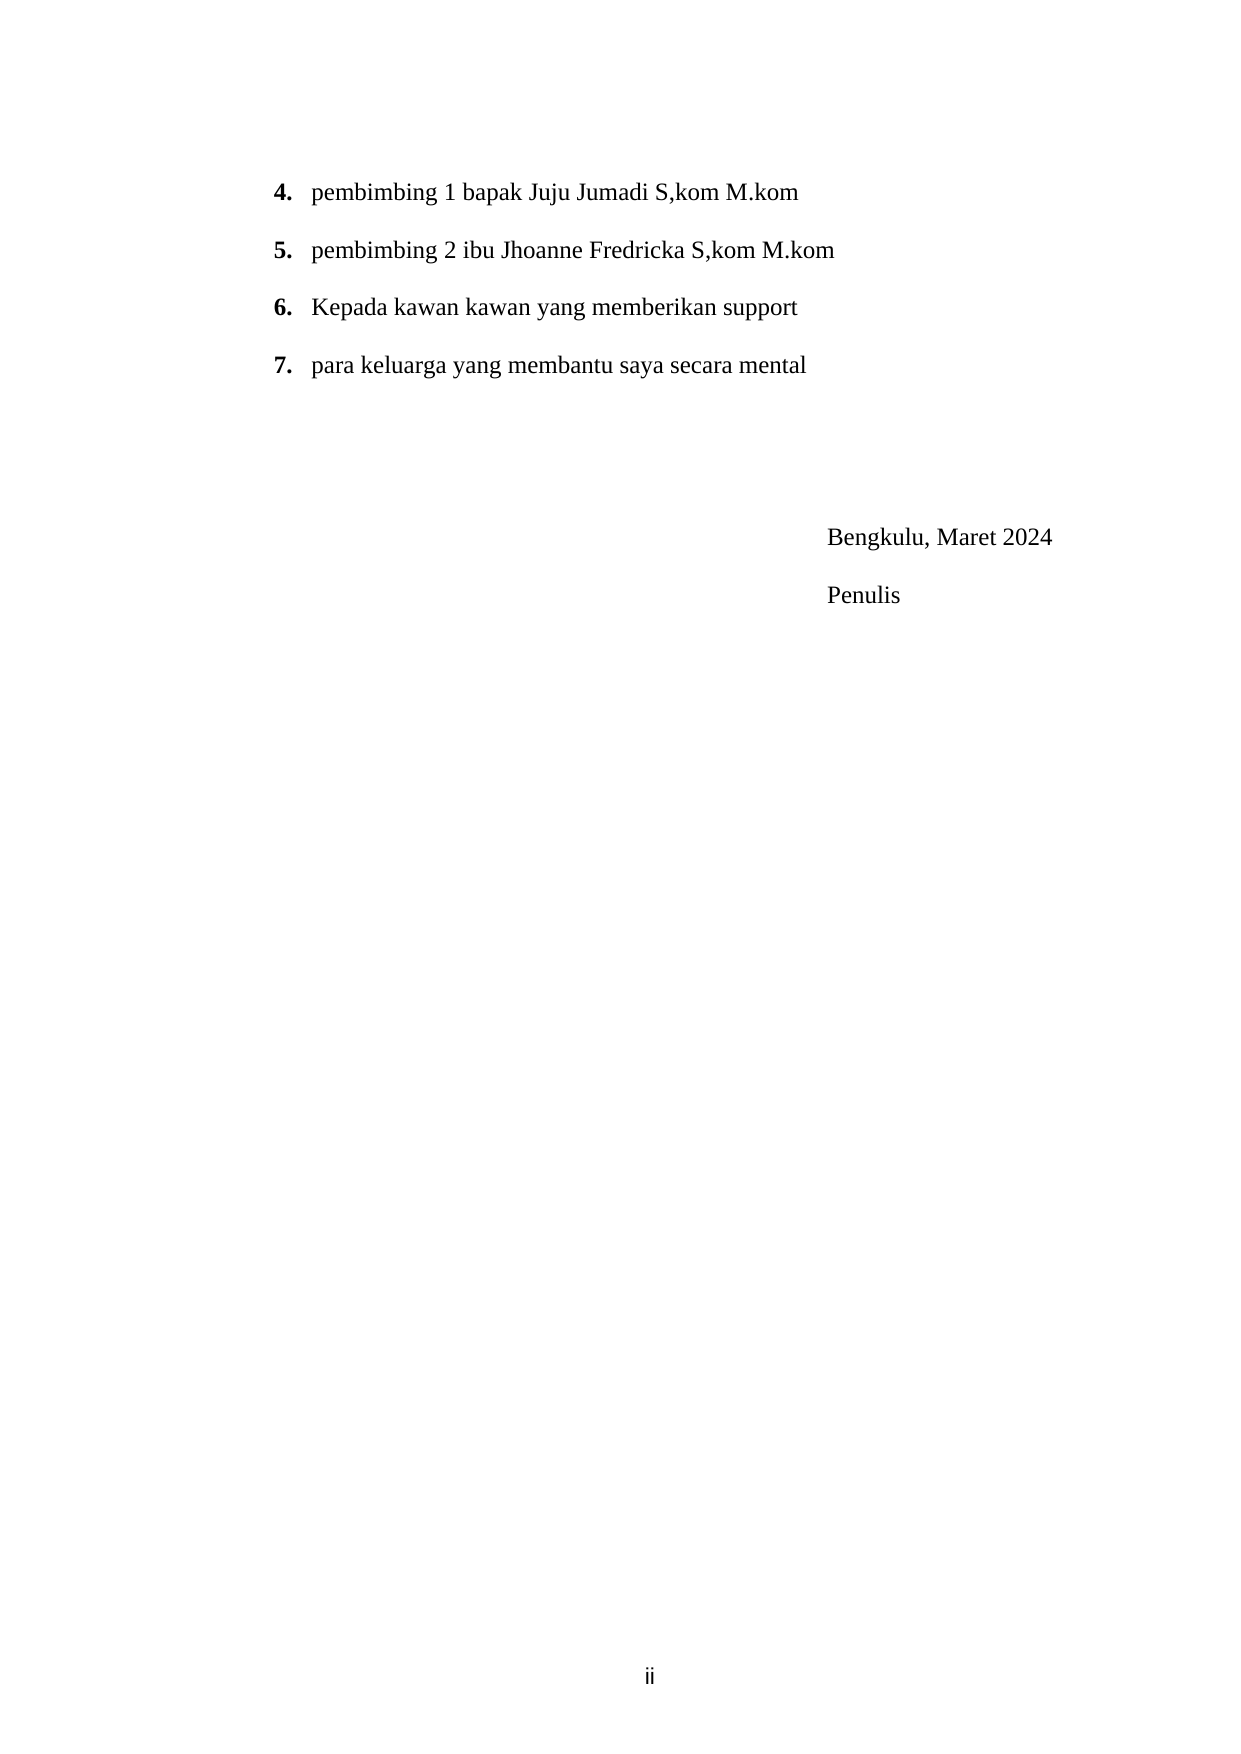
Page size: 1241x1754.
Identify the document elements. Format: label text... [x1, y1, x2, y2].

list pembimbing 1 bapak Juju Jumadi S,kom M.kom [274, 177, 1063, 206]
text Bengkulu, Maret 2024 [827, 522, 1063, 551]
list pembimbing 2 ibu Jhoanne Fredricka S,kom M.kom [274, 235, 1063, 263]
list para keluarga yang membantu saya secara mental [274, 350, 1063, 378]
text Penulis [827, 580, 1063, 608]
list Kepada kawan kawan yang memberikan support [274, 292, 1063, 321]
